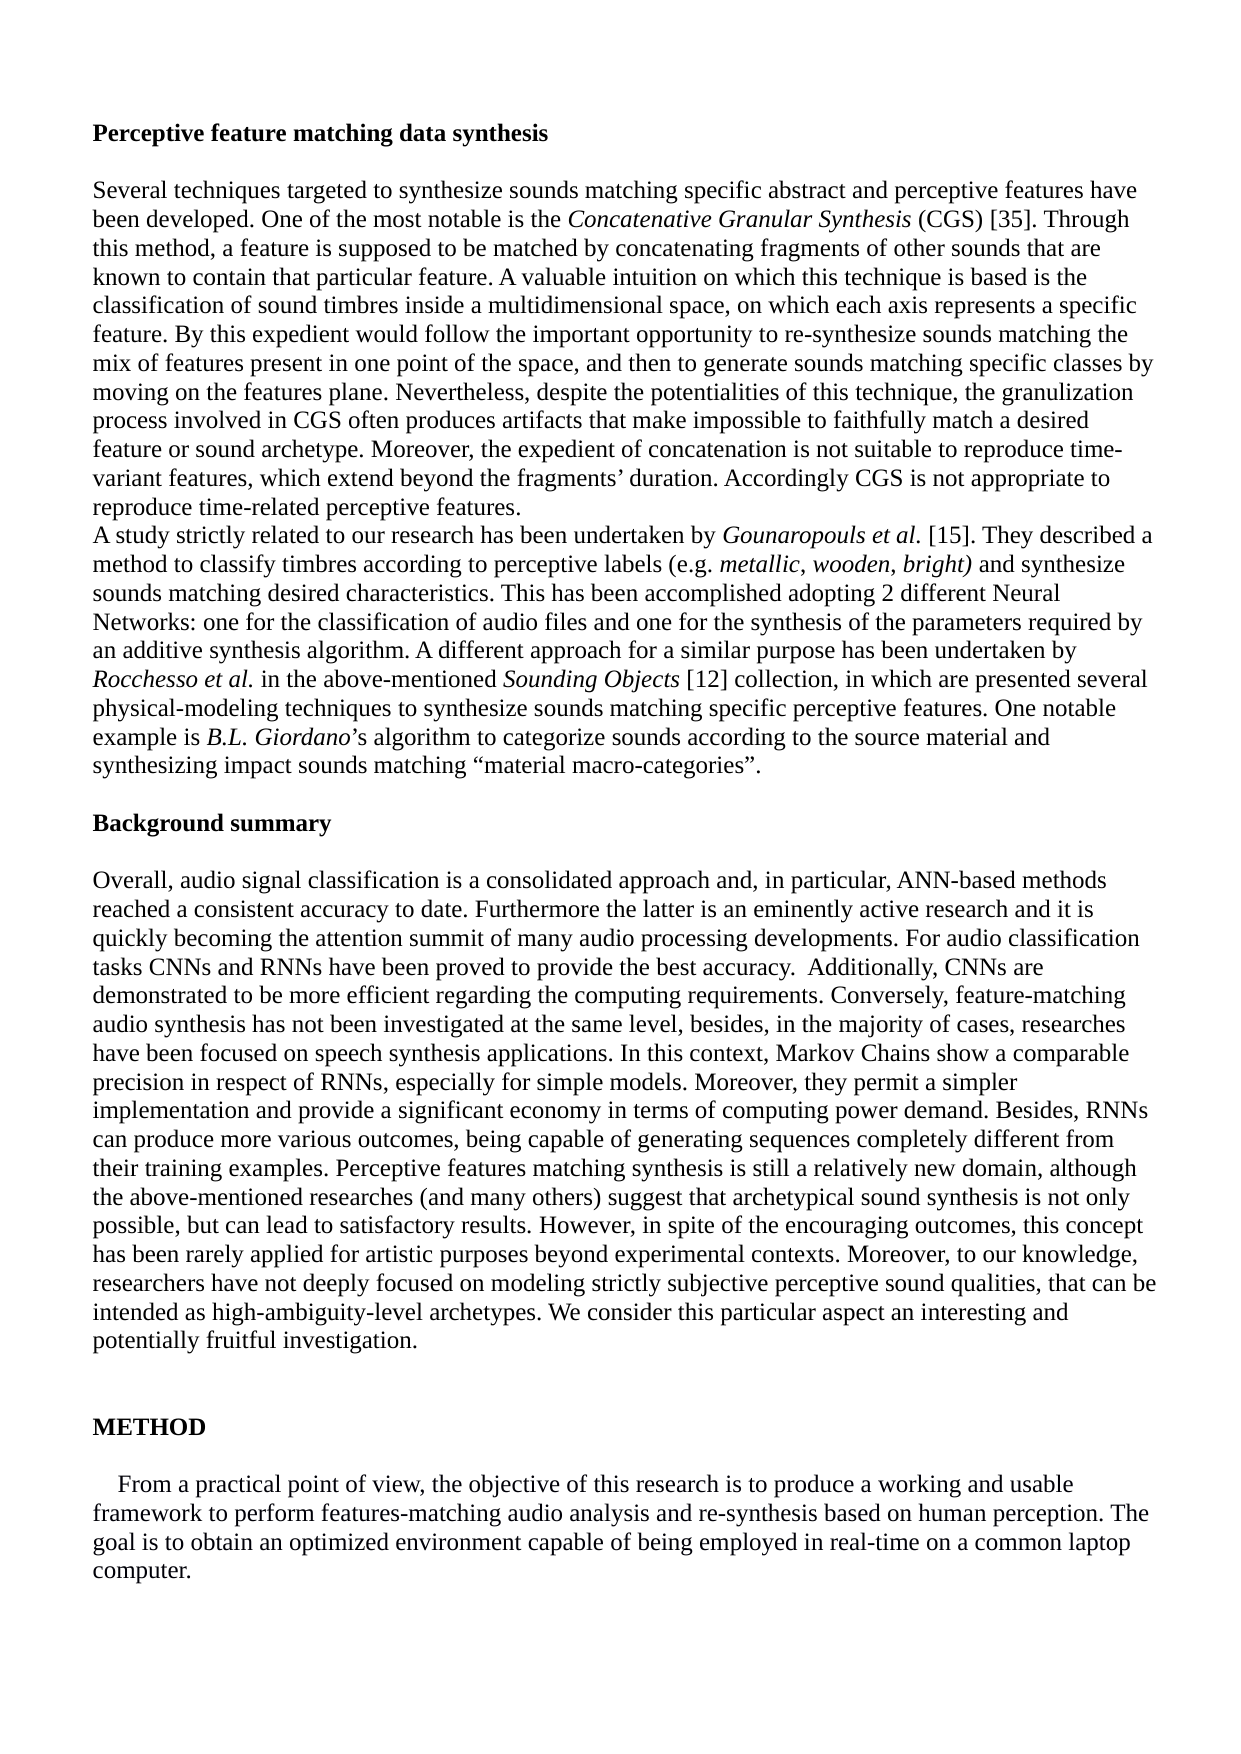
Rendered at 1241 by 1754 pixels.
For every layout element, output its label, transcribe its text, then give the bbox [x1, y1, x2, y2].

text Overall, audio signal classification is a consolidated approach and, in particular, ANN-based methods reached a consistent accuracy to date. Furthermore the latter is an eminently active research and it is quickly becoming the attention summit of many audio processing developments. For audio classification tasks CNNs and RNNs have been proved to provide the best accuracy. Additionally, CNNs are demonstrated to be more efficient regarding the computing requirements. Conversely, feature-matching audio synthesis has not been investigated at the same level, besides, in the majority of cases, researches have been focused on speech synthesis applications. In this context, Markov Chains show a comparable precision in respect of RNNs, especially for simple models. Moreover, they permit a simpler implementation and provide a significant economy in terms of computing power demand. Besides, RNNs can produce more various outcomes, being capable of generating sequences completely different from their training examples. Perceptive features matching synthesis is still a relatively new domain, although the above-mentioned researches (and many others) suggest that archetypical sound synthesis is not only possible, but can lead to satisfactory results. However, in spite of the encouraging outcomes, this concept has been rarely applied for artistic purposes beyond experimental contexts. Moreover, to our knowledge, researchers have not deeply focused on modeling strictly subjective perceptive sound qualities, that can be intended as high-ambiguity-level archetypes. We consider this particular aspect an interesting and potentially fruitful investigation. [92, 866, 1160, 1354]
text Perceptive feature matching data synthesis [92, 118, 1160, 147]
text Several techniques targeted to synthesize sounds matching specific abstract and perceptive features have been developed. One of the most notable is the Concatenative Granular Synthesis (CGS) [35]. Through this method, a feature is supposed to be matched by concatenating fragments of other sounds that are known to contain that particular feature. A valuable intuition on which this technique is based is the classification of sound timbres inside a multidimensional space, on which each axis represents a specific feature. By this expedient would follow the important opportunity to re-synthesize sounds matching the mix of features present in one point of the space, and then to generate sounds matching specific classes by moving on the features plane. Nevertheless, despite the potentialities of this technique, the granulization process involved in CGS often produces artifacts that make impossible to faithfully match a desired feature or sound archetype. Moreover, the expedient of concatenation is not suitable to reproduce time-variant features, which extend beyond the fragments’ duration. Accordingly CGS is not appropriate to reproduce time-related perceptive features. [92, 176, 1160, 521]
text From a practical point of view, the objective of this research is to produce a working and usable framework to perform features-matching audio analysis and re-synthesis based on human perception. The goal is to obtain an optimized environment capable of being employed in real-time on a common laptop computer. [92, 1469, 1160, 1584]
text METHOD [92, 1412, 1160, 1441]
text A study strictly related to our research has been undertaken by Gounaropouls et al. [15]. They described a method to classify timbres according to perceptive labels (e.g. metallic, wooden, bright) and synthesize sounds matching desired characteristics. This has been accomplished adopting 2 different Neural Networks: one for the classification of audio files and one for the synthesis of the parameters required by an additive synthesis algorithm. A different approach for a similar purpose has been undertaken by Rocchesso et al. in the above-mentioned Sounding Objects [12] collection, in which are presented several physical-modeling techniques to synthesize sounds matching specific perceptive features. One notable example is B.L. Giordano’s algorithm to categorize sounds according to the source material and synthesizing impact sounds matching “material macro-categories”. [92, 521, 1160, 779]
text Background summary [92, 808, 1160, 837]
